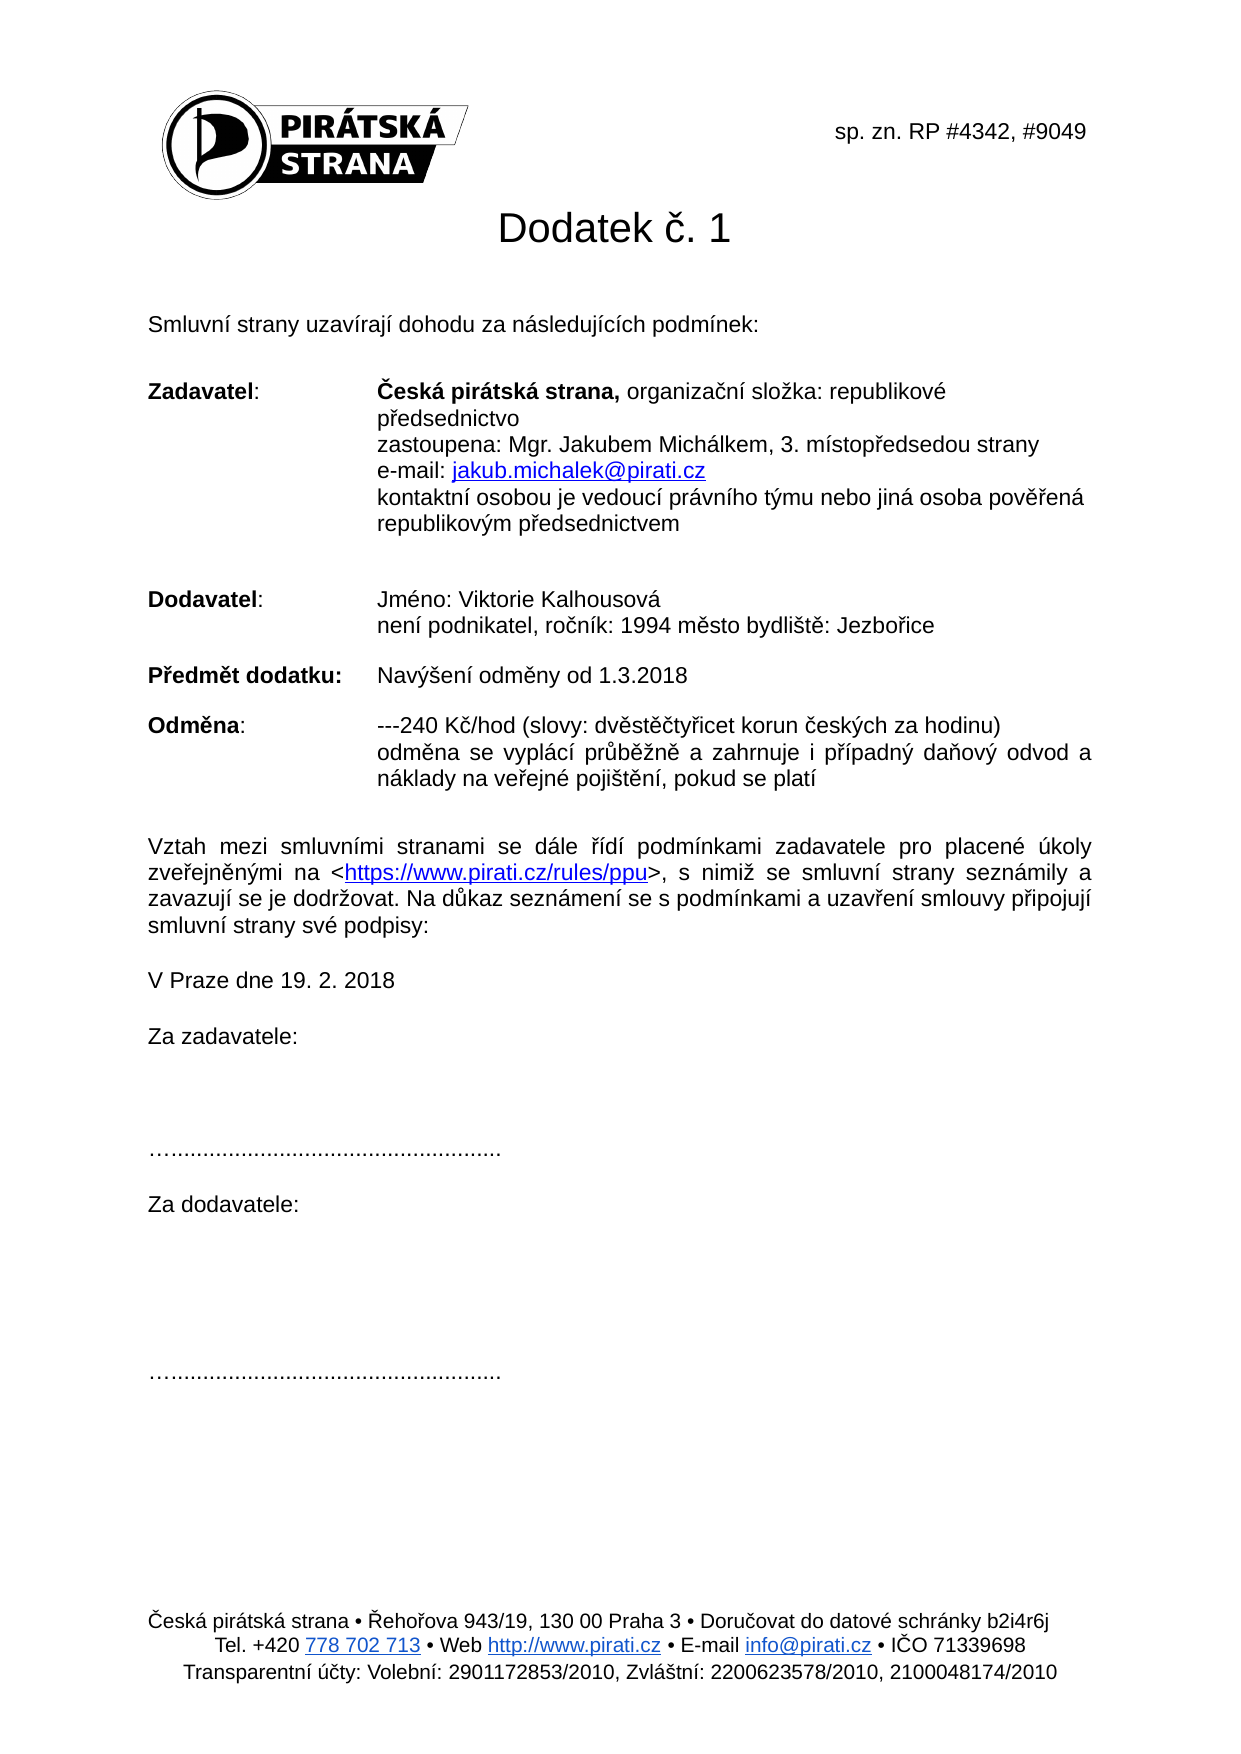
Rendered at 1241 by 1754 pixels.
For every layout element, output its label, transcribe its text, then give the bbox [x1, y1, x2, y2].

text sp. zn. RP #4342, #9049 [148, 118, 1093, 144]
table_header Česká pirátská strana, organizační složka: republikové předsednictvo zastoupena: Mgr. Jakubem Michálkem, 3. místopředsedou strany e-mail: jakub.michalek@pirati.cz kontaktní osobou je vedoucí právního týmu nebo jiná osoba pověřená republikovým předsednictvem [377, 366, 1093, 574]
text Vztah mezi smluvními stranami se dále řídí podmínkami zadavatele pro placené úkoly zveřejněnými na <https://www.pirati.cz/rules/ppu>, s nimiž se smluvní strany seznámily a zavazují se je dodržovat. Na důkaz seznámení se s podmínkami a uzavření smlouvy připojují smluvní strany své podpisy: [148, 833, 1093, 938]
table_cell ---240 Kč/hod (slovy: dvěstěčtyřicet korun českých za hodinu) odměna se vyplácí průběžně a zahrnuje i případný daňový odvod a náklady na veřejné pojištění, pokud se platí [377, 701, 1093, 803]
picture [147, 75, 483, 214]
text Za zadavatele: [148, 1023, 1093, 1050]
text ….................................................... [148, 1358, 1093, 1385]
text V Praze dne 19. 2. 2018 [148, 967, 1093, 994]
table_cell Dodavatel: [148, 574, 377, 651]
table_cell Odměna: [148, 701, 377, 803]
table_cell Navýšení odměny od 1.3.2018 [377, 651, 1093, 701]
table_cell Jméno: Viktorie Kalhousová není podnikatel, ročník: 1994 město bydliště: Jezbořice [377, 574, 1093, 651]
text Za dodavatele: [148, 1191, 1093, 1217]
table_header Zadavatel: [148, 366, 377, 574]
subtitle Dodatek č. 1 [148, 203, 1093, 251]
text ….................................................... [148, 1135, 1093, 1161]
text Smluvní strany uzavírají dohodu za následujících podmínek: [148, 311, 1093, 337]
table_cell Předmět dodatku: [148, 651, 377, 701]
